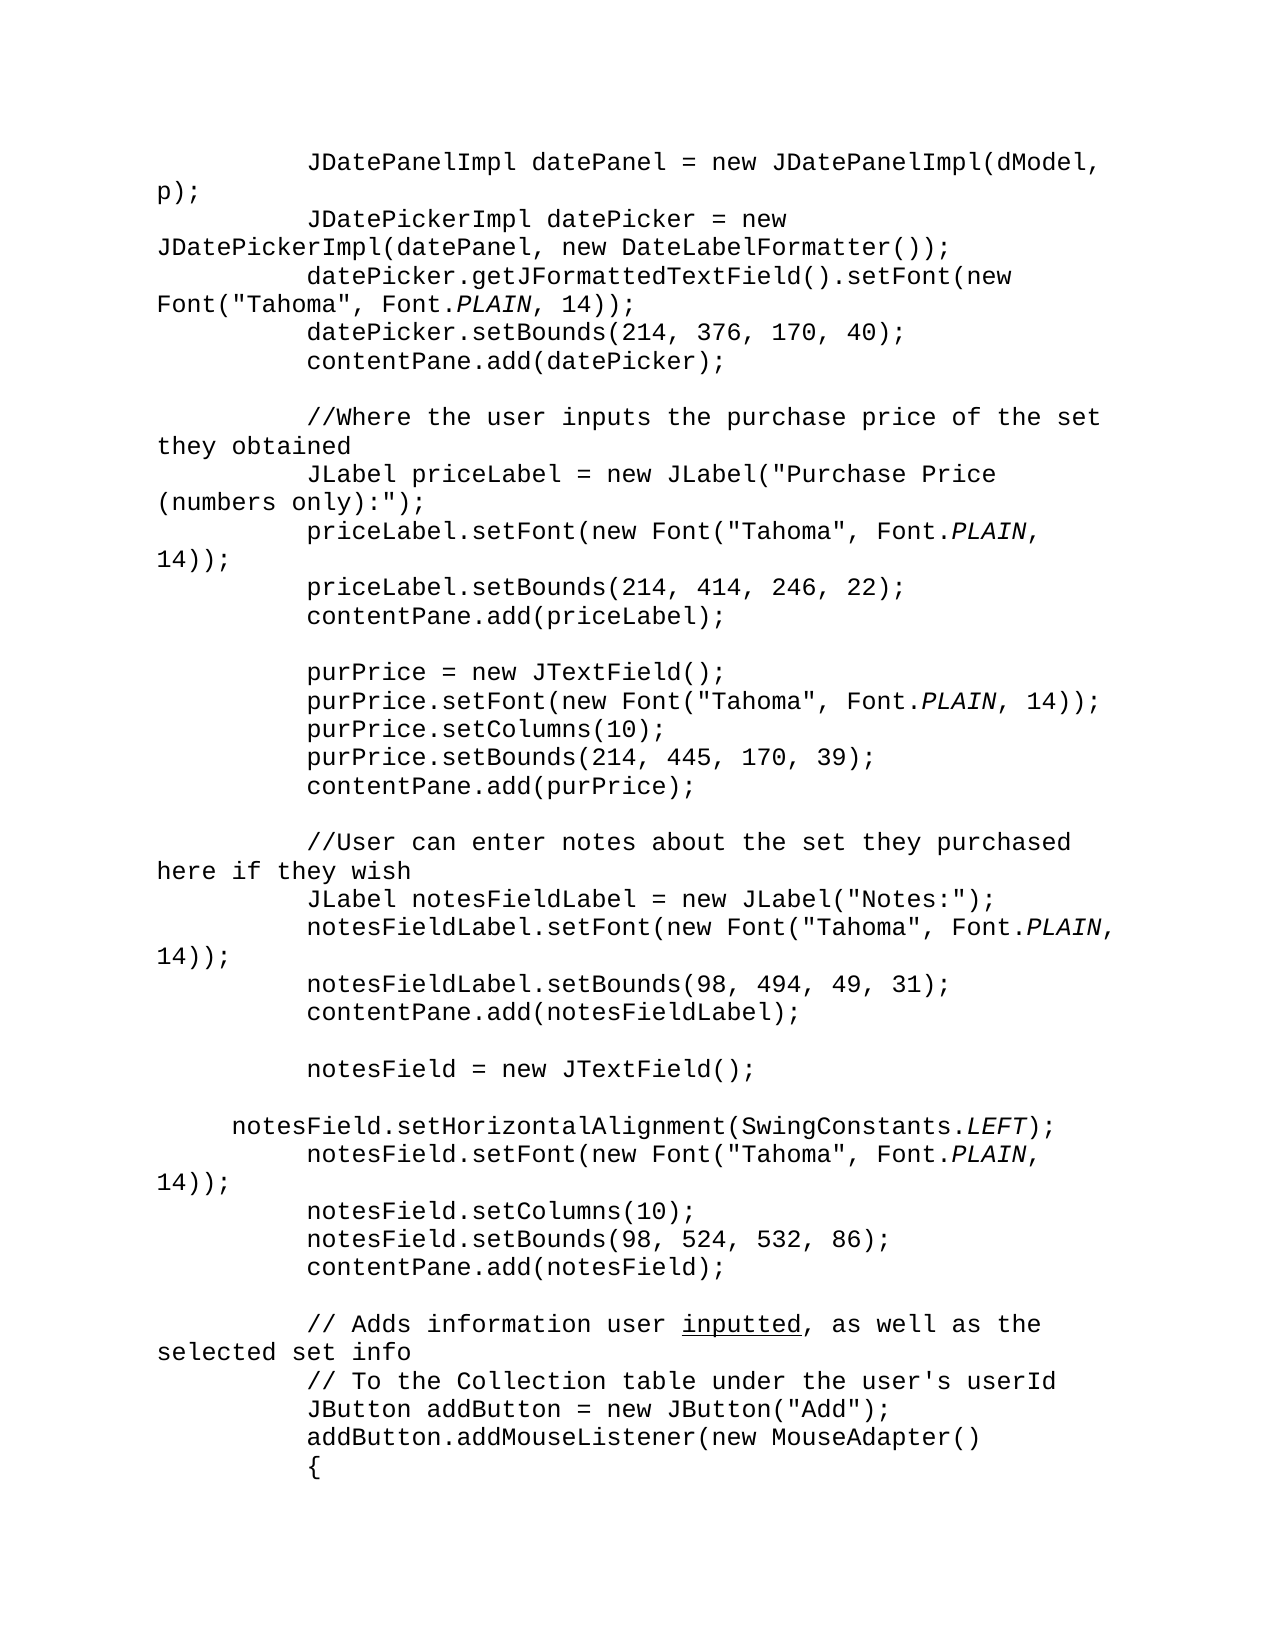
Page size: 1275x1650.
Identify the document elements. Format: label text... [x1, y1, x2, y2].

text notesField.setFont(new Font("Tahoma", Font.PLAIN, 14)); [156, 1142, 1118, 1198]
text datePicker.getJFormattedTextField().setFont(new Font("Tahoma", Font.PLAIN, 14)); [156, 263, 1118, 320]
text // To the Collection table under the user's userId [156, 1368, 1118, 1397]
text purPrice.setBounds(214, 445, 170, 39); [156, 745, 1118, 773]
text //User can enter notes about the set they purchased here if they wish [156, 830, 1118, 887]
text purPrice.setFont(new Font("Tahoma", Font.PLAIN, 14)); [156, 688, 1118, 717]
text // Adds information user inputted, as well as the selected set info [156, 1312, 1118, 1368]
text contentPane.add(purPrice); [156, 773, 1118, 802]
text JLabel priceLabel = new JLabel("Purchase Price (numbers only):"); [156, 462, 1118, 518]
text JDatePickerImpl datePicker = new JDatePickerImpl(datePanel, new DateLabelFormatter()); [156, 207, 1118, 263]
text purPrice.setColumns(10); [156, 717, 1118, 745]
text contentPane.add(notesField); [156, 1255, 1118, 1283]
text purPrice = new JTextField(); [156, 660, 1118, 688]
text contentPane.add(notesFieldLabel); [156, 1000, 1118, 1028]
text priceLabel.setFont(new Font("Tahoma", Font.PLAIN, 14)); [156, 518, 1118, 575]
text JButton addButton = new JButton("Add"); [156, 1397, 1118, 1425]
text priceLabel.setBounds(214, 414, 246, 22); [156, 575, 1118, 603]
text { [156, 1453, 1118, 1482]
text datePicker.setBounds(214, 376, 170, 40); [156, 320, 1118, 348]
text notesField.setBounds(98, 524, 532, 86); [156, 1227, 1118, 1255]
text //Where the user inputs the purchase price of the set they obtained [156, 405, 1118, 462]
text notesFieldLabel.setBounds(98, 494, 49, 31); [156, 972, 1118, 1000]
text notesFieldLabel.setFont(new Font("Tahoma", Font.PLAIN, 14)); [156, 915, 1118, 972]
text notesField = new JTextField(); [156, 1057, 1118, 1085]
text contentPane.add(priceLabel); [156, 603, 1118, 632]
text JDatePanelImpl datePanel = new JDatePanelImpl(dModel, p); [156, 150, 1118, 207]
text addButton.addMouseListener(new MouseAdapter() [156, 1425, 1118, 1453]
text notesField.setHorizontalAlignment(SwingConstants.LEFT); [156, 1085, 1118, 1142]
text notesField.setColumns(10); [156, 1198, 1118, 1227]
text contentPane.add(datePicker); [156, 348, 1118, 377]
text JLabel notesFieldLabel = new JLabel("Notes:"); [156, 887, 1118, 915]
